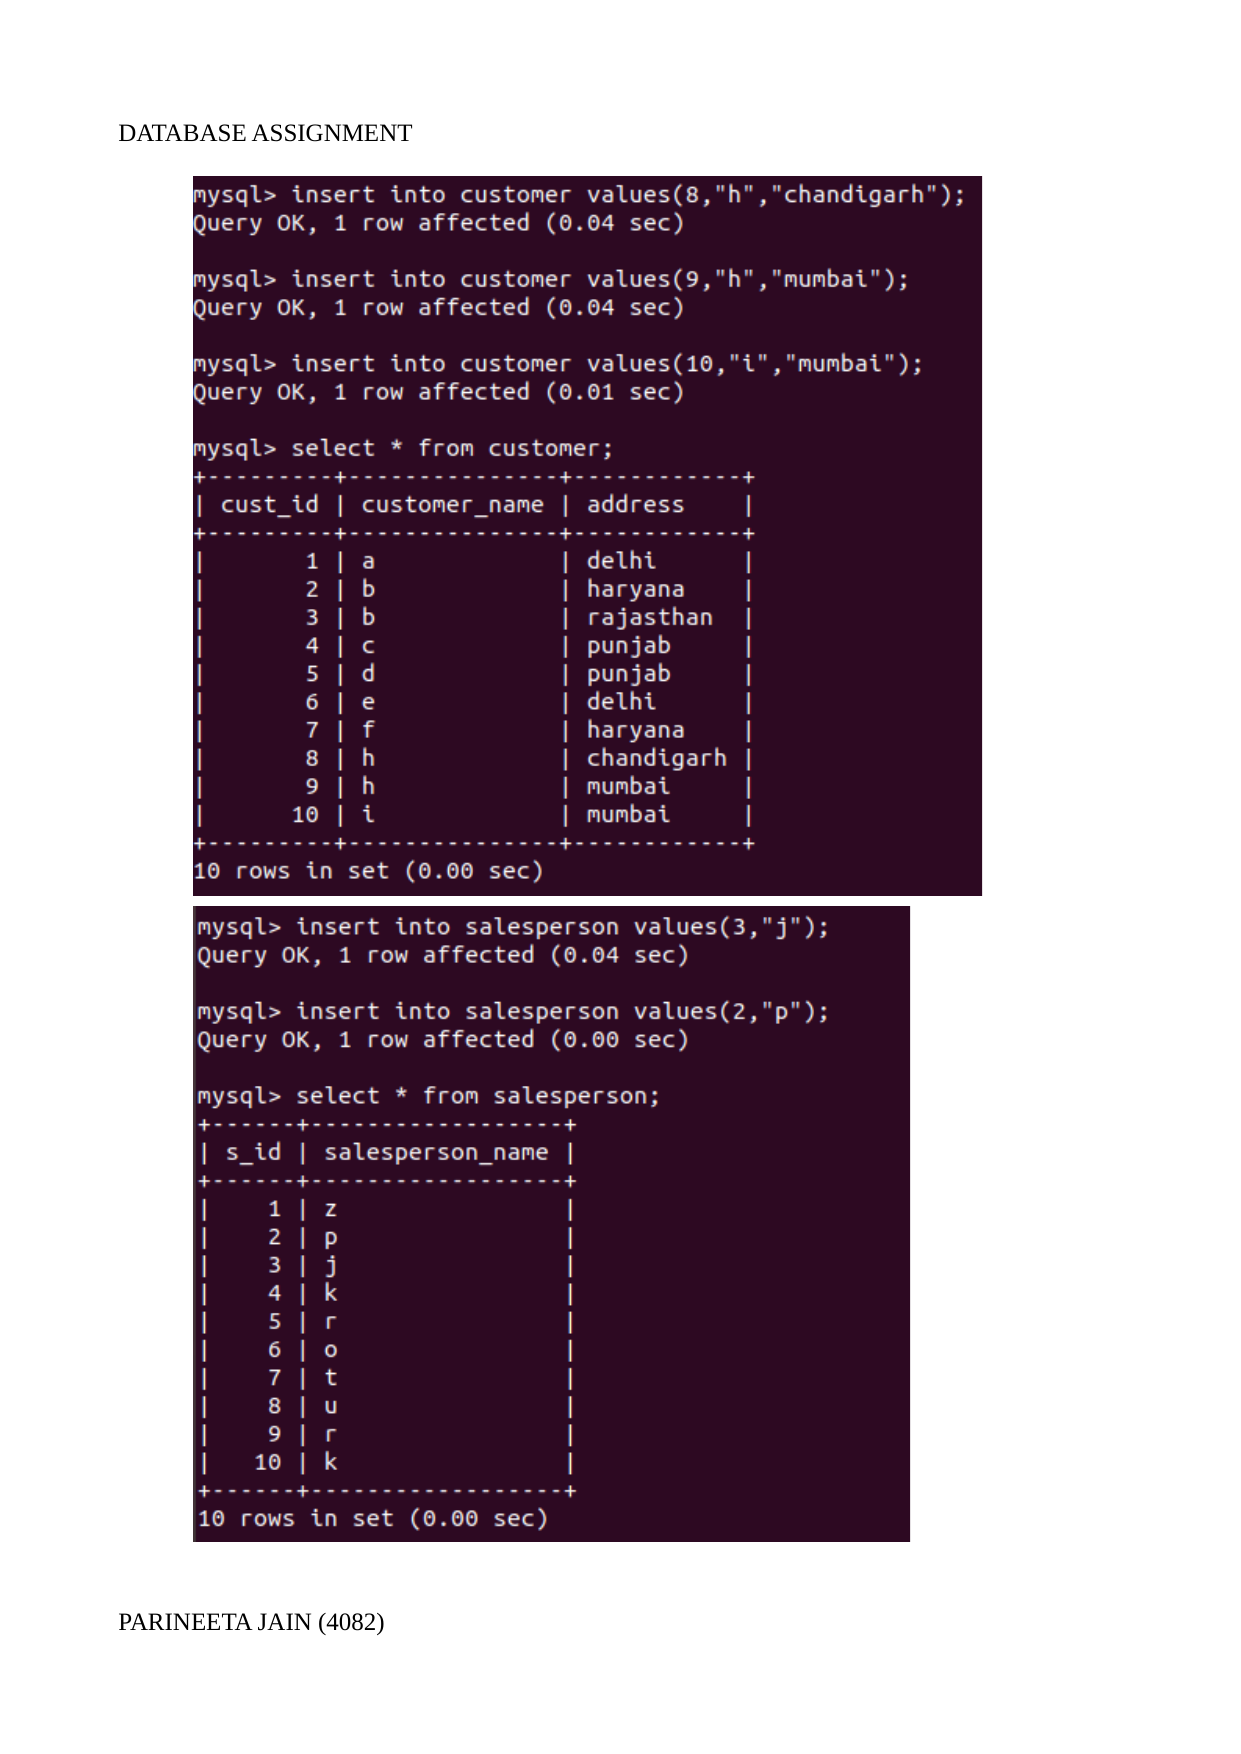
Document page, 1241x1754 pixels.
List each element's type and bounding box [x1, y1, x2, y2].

picture [193, 176, 983, 896]
picture [193, 906, 911, 1542]
